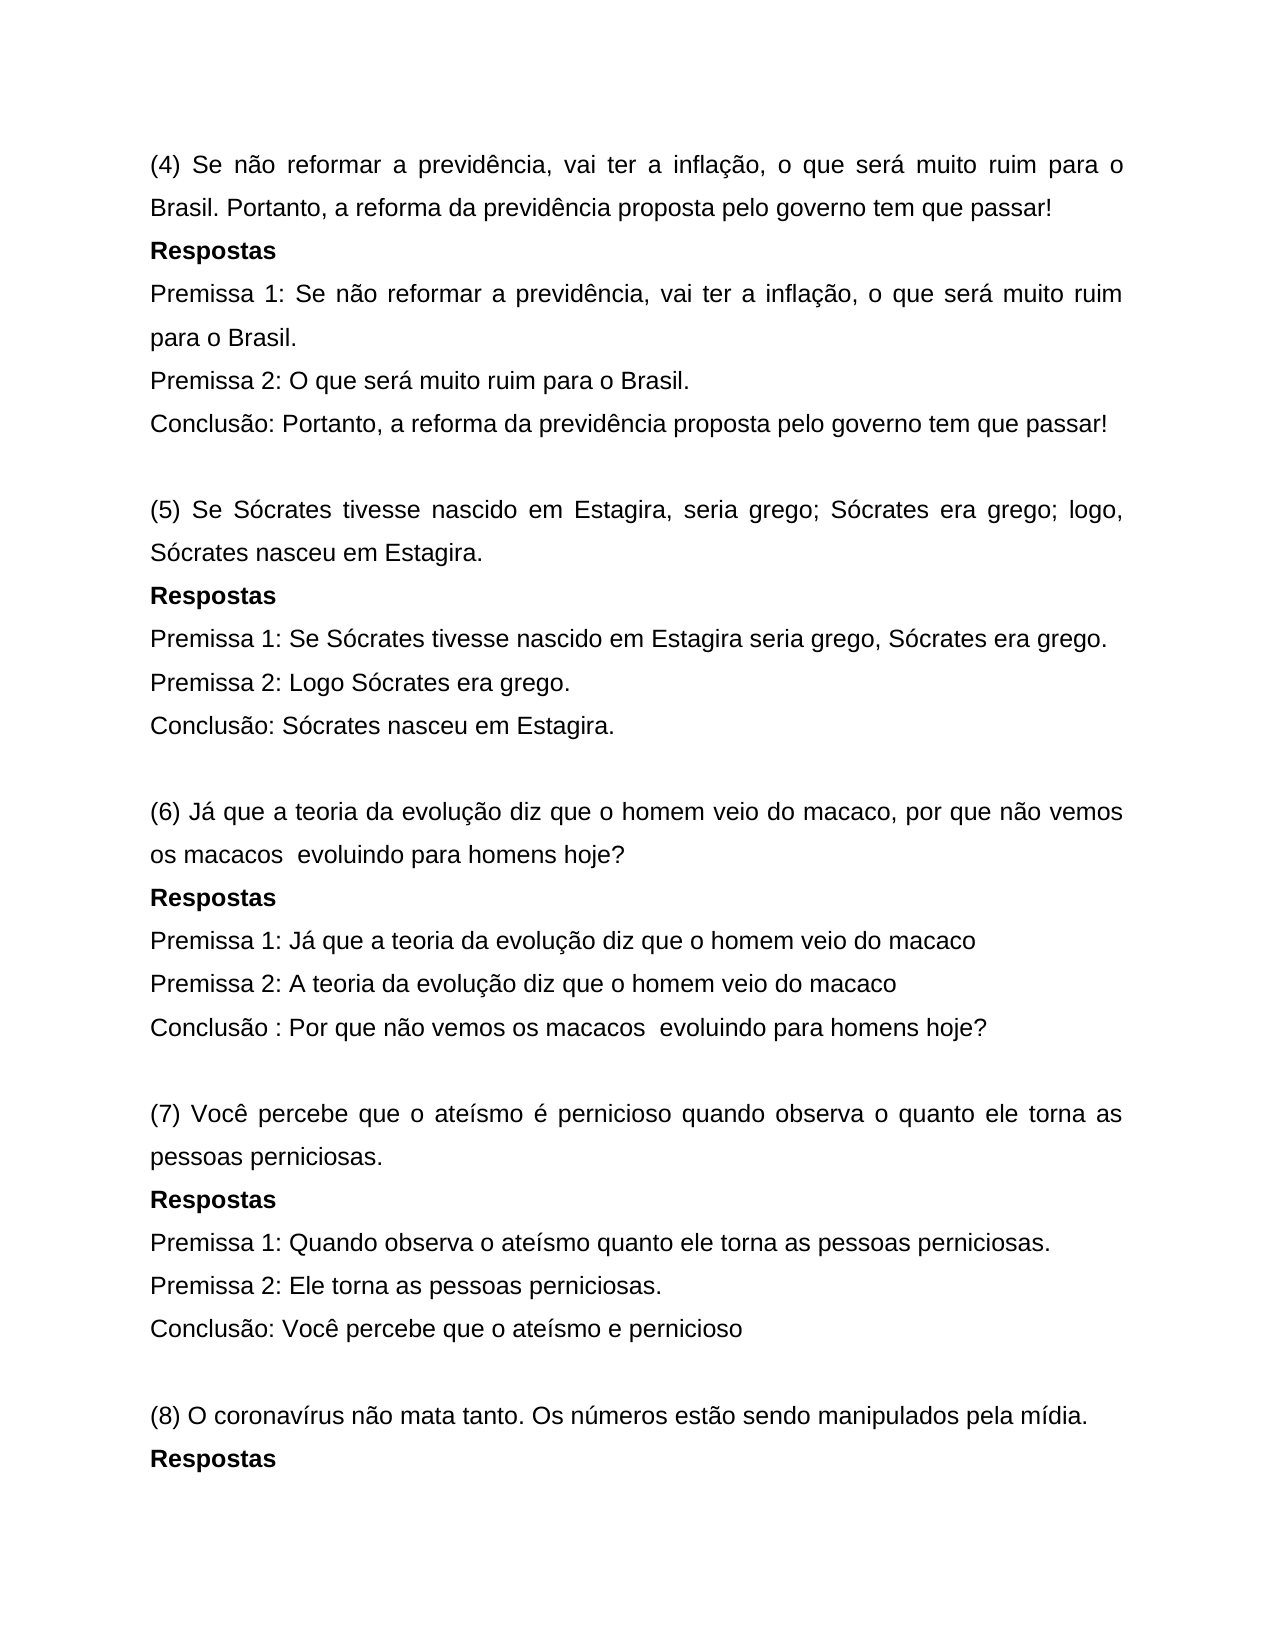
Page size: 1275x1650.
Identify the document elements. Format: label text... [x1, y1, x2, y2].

text (7) Você percebe que o ateísmo é pernicioso quando observa o quanto ele torna as pessoas perniciosas. [150, 1099, 1125, 1171]
text (6) Já que a teoria da evolução diz que o homem veio do macaco, por que não vemos os macacos evoluindo para homens hoje? [150, 797, 1125, 869]
text Premissa 1: Já que a teoria da evolução diz que o homem veio do macaco [150, 926, 1125, 955]
text Respostas [150, 581, 1125, 610]
text Conclusão: Sócrates nasceu em Estagira. [150, 711, 1125, 739]
text Respostas [150, 883, 1125, 912]
text (5) Se Sócrates tivesse nascido em Estagira, seria grego; Sócrates era grego; logo, Sócrates nasceu em Estagira. [150, 495, 1125, 567]
text Conclusão: Portanto, a reforma da previdência proposta pelo governo tem que passar! [150, 409, 1125, 437]
text Premissa 1: Quando observa o ateísmo quanto ele torna as pessoas perniciosas. [150, 1228, 1125, 1257]
text Conclusão : Por que não vemos os macacos evoluindo para homens hoje? [150, 1012, 1125, 1041]
text (4) Se não reformar a previdência, vai ter a inflação, o que será muito ruim para o Brasil. Portanto, a reforma da previdência proposta pelo governo tem que passar! [150, 150, 1125, 222]
text Respostas [150, 1185, 1125, 1214]
text Premissa 2: Ele torna as pessoas perniciosas. [150, 1271, 1125, 1300]
text Respostas [150, 236, 1125, 265]
text Premissa 1: Se Sócrates tivesse nascido em Estagira seria grego, Sócrates era grego. [150, 624, 1125, 653]
text Premissa 2: Logo Sócrates era grego. [150, 667, 1125, 696]
text Premissa 2: A teoria da evolução diz que o homem veio do macaco [150, 969, 1125, 998]
text Premissa 2: O que será muito ruim para o Brasil. [150, 366, 1125, 394]
text Premissa 1: Se não reformar a previdência, vai ter a inflação, o que será muito ruim para o Brasil. [150, 279, 1125, 351]
text Respostas [150, 1444, 1125, 1472]
text Conclusão: Você percebe que o ateísmo e pernicioso [150, 1314, 1125, 1343]
text (8) O coronavírus não mata tanto. Os números estão sendo manipulados pela mídia. [150, 1401, 1125, 1429]
